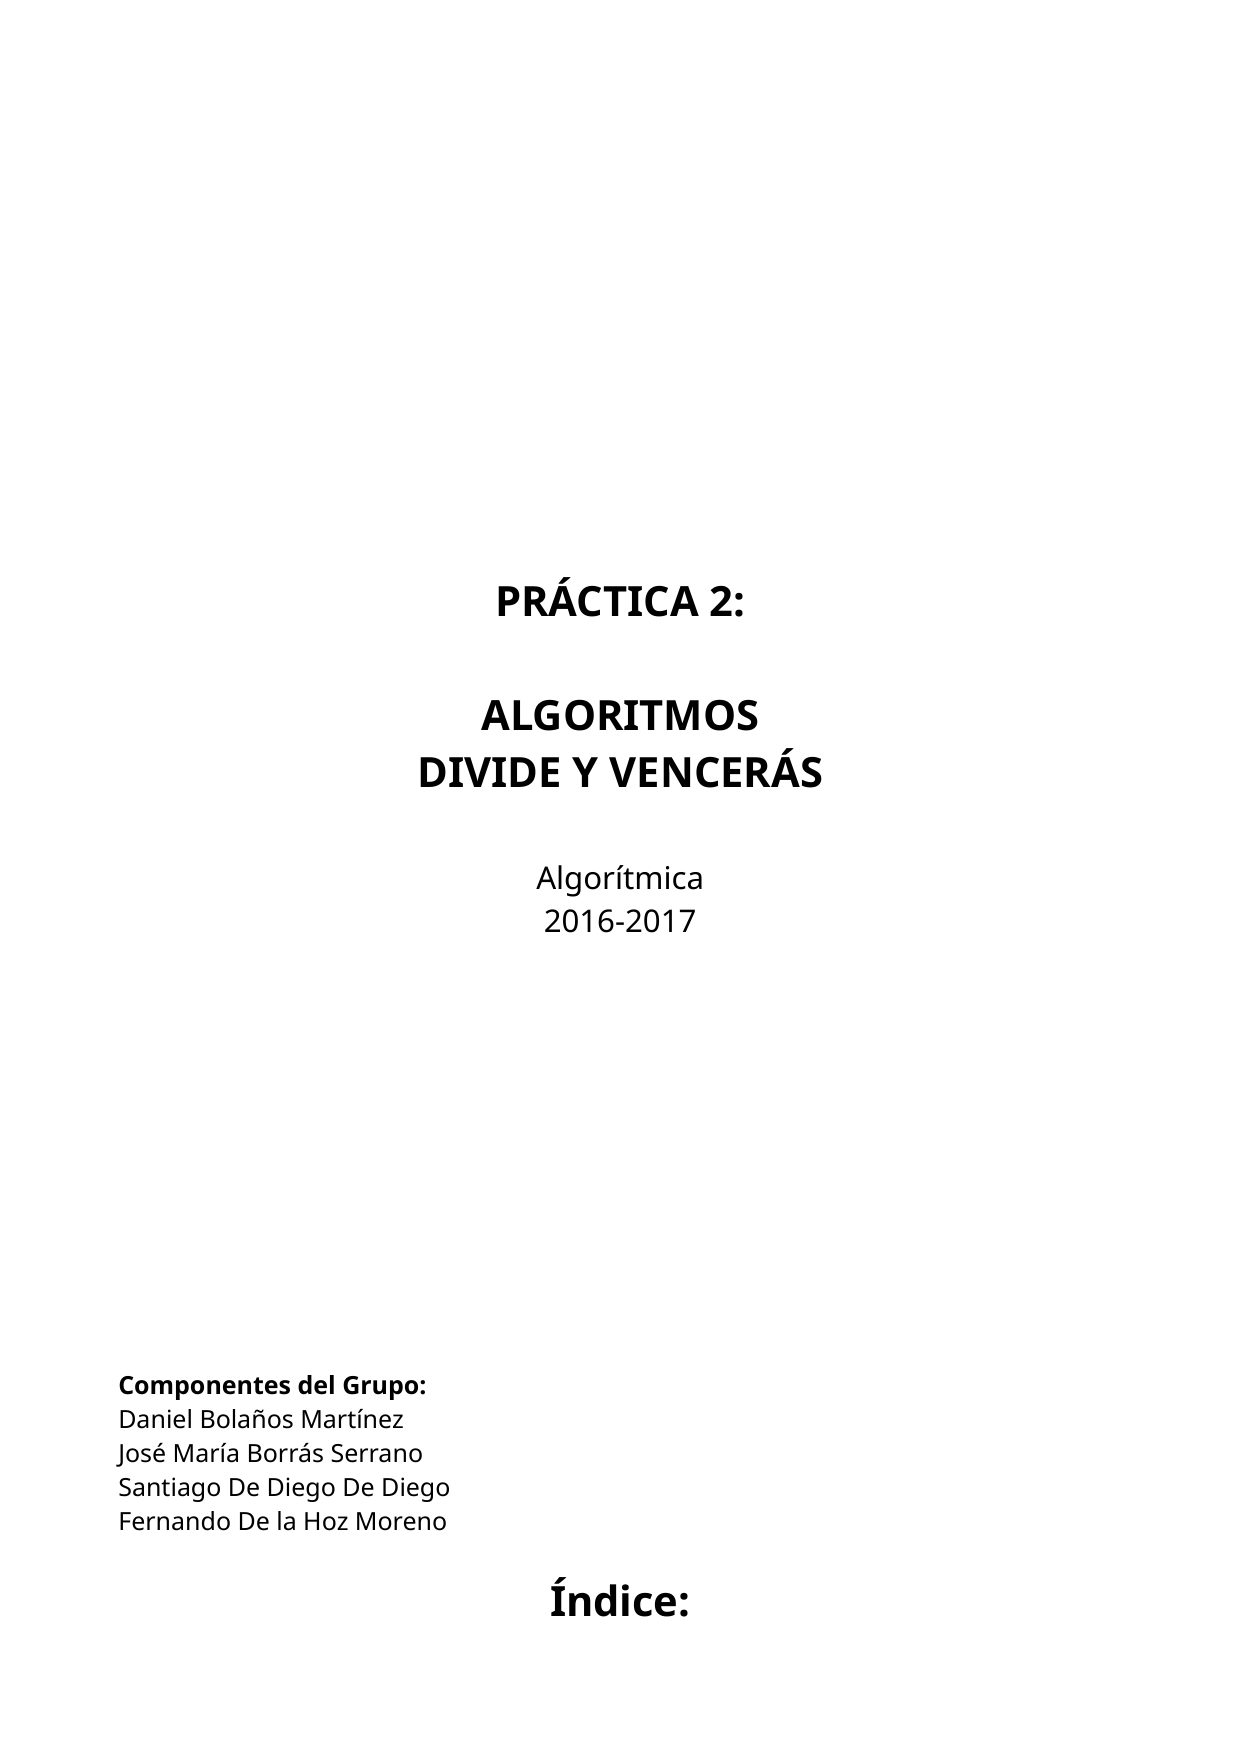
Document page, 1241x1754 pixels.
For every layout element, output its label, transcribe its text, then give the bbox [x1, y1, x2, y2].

text Índice: [118, 1572, 1122, 1628]
text Componentes del Grupo: [118, 1367, 1122, 1401]
text 2016-2017 [118, 899, 1122, 941]
text Fernando De la Hoz Moreno [118, 1503, 1122, 1538]
text José María Borrás Serrano [118, 1435, 1122, 1469]
text Santiago De Diego De Diego [118, 1469, 1122, 1503]
text ALGORITMOS [118, 686, 1122, 743]
text PRÁCTICA 2: [118, 572, 1122, 629]
text Algorítmica [118, 856, 1122, 899]
text DIVIDE Y VENCERÁS [118, 743, 1122, 799]
text Daniel Bolaños Martínez [118, 1401, 1122, 1435]
